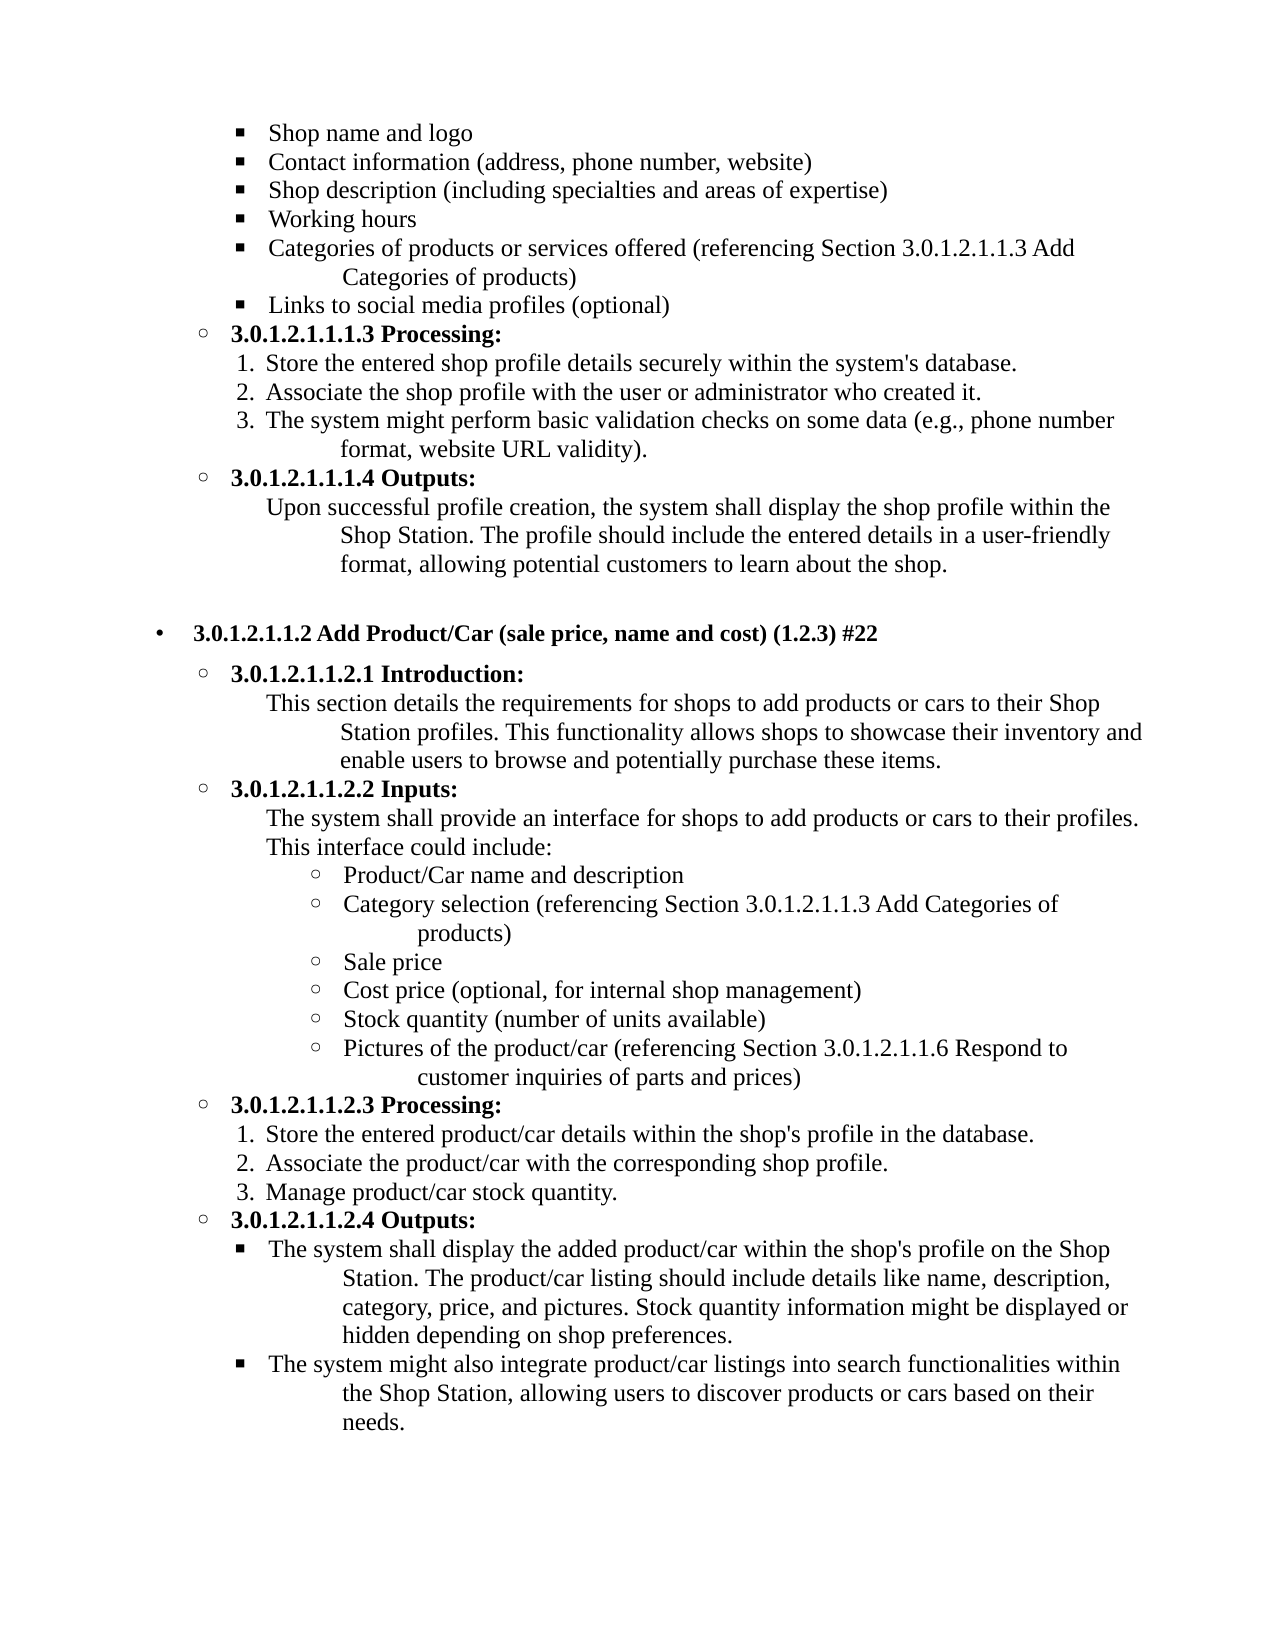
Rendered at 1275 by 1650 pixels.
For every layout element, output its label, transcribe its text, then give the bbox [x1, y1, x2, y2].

list 3.0.1.2.1.1.2.1 Introduction: [193, 659, 1157, 688]
list Shop description (including specialties and areas of expertise) [231, 176, 1157, 204]
list Shop name and logo [231, 118, 1157, 147]
list The system shall display the added product/car within the shop's profile on the Shop Station. The product/car listing should include details like name, description, category, price, and pictures. Stock quantity information might be displayed or hidden depending on shop preferences. [231, 1234, 1157, 1349]
list 3.0.1.2.1.1.1.4 Outputs: [193, 463, 1157, 492]
list Cost price (optional, for internal shop management) [306, 976, 1157, 1004]
text The system shall provide an interface for shops to add products or cars to their profiles. This interface could include: [192, 803, 1157, 861]
list Working hours [231, 204, 1157, 233]
subtitle 3.0.1.2.1.1.2 Add Product/Car (sale price, name and cost) (1.2.3) #22 [156, 619, 1157, 647]
list Category selection (referencing Section 3.0.1.2.1.1.3 Add Categories of products) [306, 889, 1157, 947]
list Associate the shop profile with the user or administrator who created it. [236, 377, 1157, 406]
text Upon successful profile creation, the system shall display the shop profile within the Shop Station. The profile should include the entered details in a user-friendly format, allowing potential customers to learn about the shop. [266, 492, 1157, 578]
text This section details the requirements for shops to add products or cars to their Shop Station profiles. This functionality allows shops to showcase their inventory and enable users to browse and potentially purchase these items. [266, 688, 1157, 774]
list 3.0.1.2.1.1.2.2 Inputs: [193, 774, 1157, 803]
list Associate the product/car with the corresponding shop profile. [236, 1148, 1157, 1177]
list Contact information (address, phone number, website) [231, 147, 1157, 176]
list Store the entered product/car details within the shop's profile in the database. [236, 1119, 1157, 1148]
list Pictures of the product/car (referencing Section 3.0.1.2.1.1.6 Respond to customer inquiries of parts and prices) [306, 1033, 1157, 1091]
list Sale price [306, 947, 1157, 976]
list 3.0.1.2.1.1.2.3 Processing: [193, 1091, 1157, 1119]
list Manage product/car stock quantity. [236, 1177, 1157, 1206]
list The system might also integrate product/car listings into search functionalities within the Shop Station, allowing users to discover products or cars based on their needs. [231, 1349, 1157, 1436]
list Stock quantity (number of units available) [306, 1004, 1157, 1033]
list 3.0.1.2.1.1.1.3 Processing: [193, 319, 1157, 348]
list 3.0.1.2.1.1.2.4 Outputs: [193, 1206, 1157, 1234]
list The system might perform basic validation checks on some data (e.g., phone number format, website URL validity). [236, 406, 1157, 463]
list Categories of products or services offered (referencing Section 3.0.1.2.1.1.3 Add Categories of products) [231, 233, 1157, 291]
list Product/Car name and description [306, 861, 1157, 889]
list Links to social media profiles (optional) [231, 291, 1157, 319]
list Store the entered shop profile details securely within the system's database. [236, 348, 1157, 377]
